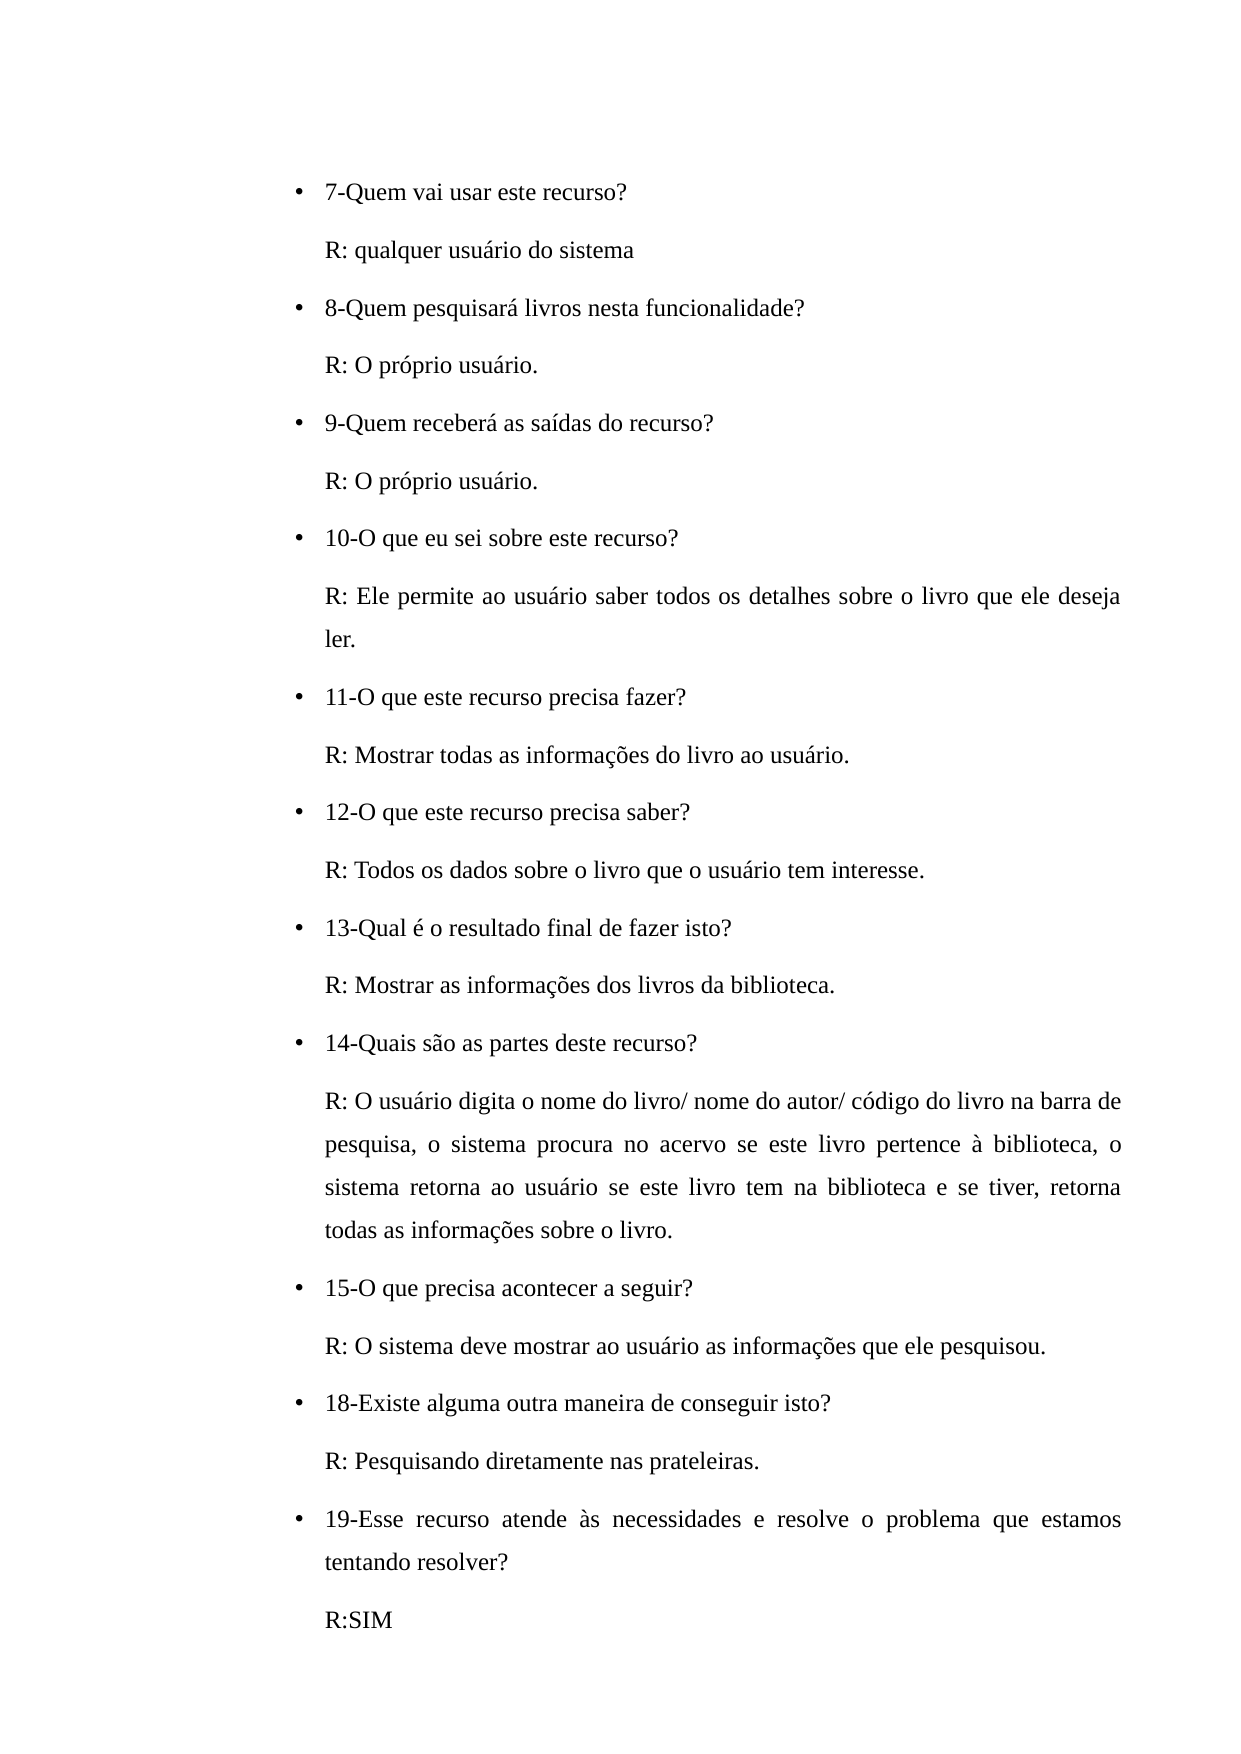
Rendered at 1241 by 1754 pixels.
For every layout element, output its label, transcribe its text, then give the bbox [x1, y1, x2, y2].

list R: O próprio usuário. [295, 466, 1122, 494]
list R: O usuário digita o nome do livro/ nome do autor/ código do livro na barra de pesquisa, o sistema procura no acervo se este livro pertence à biblioteca, o sistema retorna ao usuário se este livro tem na biblioteca e se tiver, retorna todas as informações sobre o livro. [295, 1086, 1122, 1244]
list 19-Esse recurso atende às necessidades e resolve o problema que estamos tentando resolver? [295, 1504, 1122, 1576]
list 10-O que eu sei sobre este recurso? [295, 523, 1122, 552]
list R: Mostrar as informações dos livros da biblioteca. [295, 971, 1122, 999]
list 13-Qual é o resultado final de fazer isto? [295, 913, 1122, 942]
list 7-Quem vai usar este recurso? [295, 177, 1122, 206]
list 18-Existe alguma outra maneira de conseguir isto? [295, 1388, 1122, 1417]
list R: Pesquisando diretamente nas prateleiras. [295, 1446, 1122, 1475]
list 15-O que precisa acontecer a seguir? [295, 1273, 1122, 1302]
list 8-Quem pesquisará livros nesta funcionalidade? [295, 293, 1122, 321]
list R: Mostrar todas as informações do livro ao usuário. [295, 740, 1122, 768]
list R: Ele permite ao usuário saber todos os detalhes sobre o livro que ele deseja ler. [295, 581, 1122, 653]
list 14-Quais são as partes deste recurso? [295, 1028, 1122, 1057]
list R: Todos os dados sobre o livro que o usuário tem interesse. [295, 855, 1122, 884]
list R: O próprio usuário. [295, 350, 1122, 379]
list R: qualquer usuário do sistema [295, 235, 1122, 264]
list 12-O que este recurso precisa saber? [295, 797, 1122, 826]
list 11-O que este recurso precisa fazer? [295, 682, 1122, 711]
list R: O sistema deve mostrar ao usuário as informações que ele pesquisou. [295, 1331, 1122, 1359]
list R:SIM [295, 1605, 1122, 1633]
list 9-Quem receberá as saídas do recurso? [295, 408, 1122, 437]
